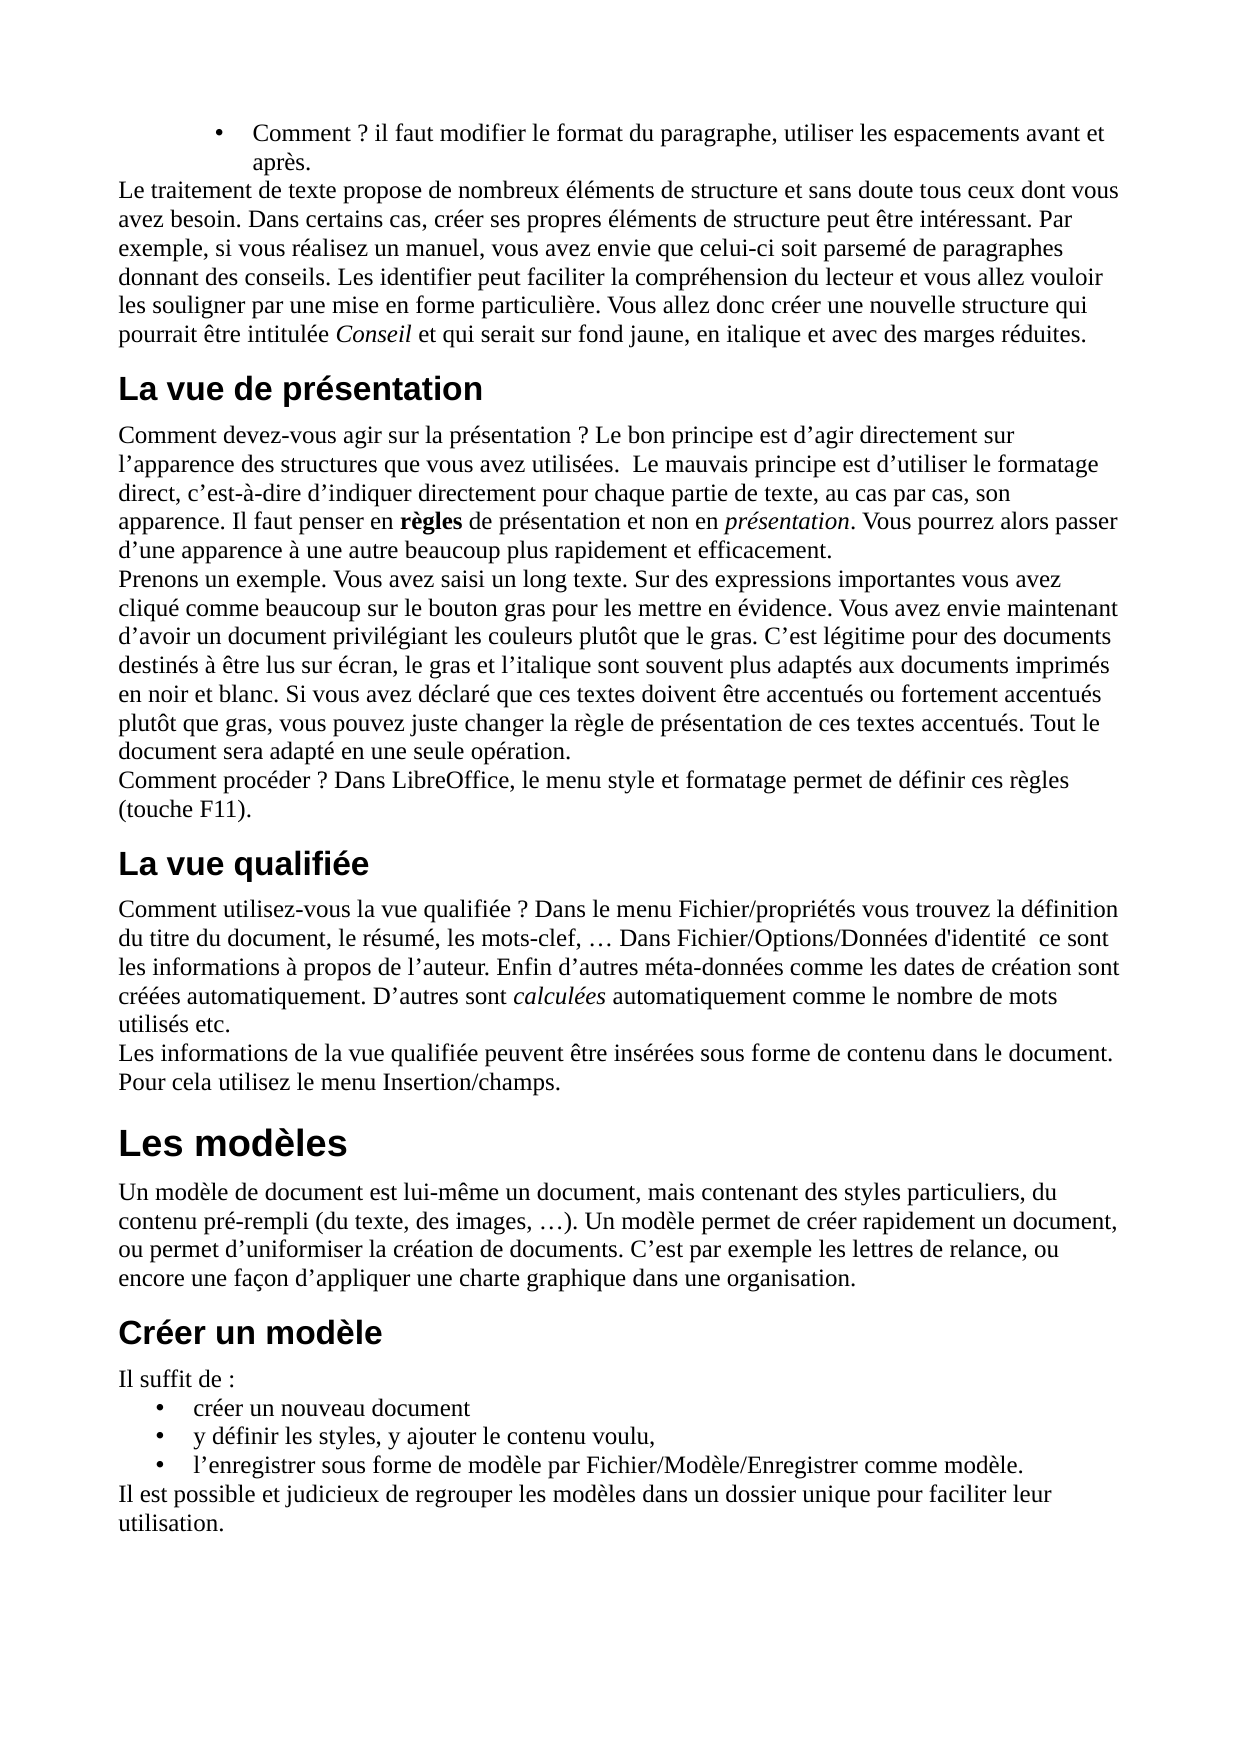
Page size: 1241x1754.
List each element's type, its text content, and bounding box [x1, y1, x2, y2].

text Il suffit de : [118, 1364, 1122, 1393]
text Prenons un exemple. Vous avez saisi un long texte. Sur des expressions importantes vous avez cliqué comme beaucoup sur le bouton gras pour les mettre en évidence. Vous avez envie maintenant d’avoir un document privilégiant les couleurs plutôt que le gras. C’est légitime pour des documents destinés à être lus sur écran, le gras et l’italique sont souvent plus adaptés aux documents imprimés en noir et blanc. Si vous avez déclaré que ces textes doivent être accentués ou fortement accentués plutôt que gras, vous pouvez juste changer la règle de présentation de ces textes accentués. Tout le document sera adapté en une seule opération. [118, 564, 1122, 765]
text Comment procéder ? Dans LibreOffice, le menu style et formatage permet de définir ces règles (touche F11). [118, 765, 1122, 823]
list l’enregistrer sous forme de modèle par Fichier/Modèle/Enregistrer comme modèle. [156, 1450, 1122, 1479]
list y définir les styles, y ajouter le contenu voulu, [156, 1421, 1122, 1450]
list créer un nouveau document [156, 1393, 1122, 1421]
subtitle Les modèles [118, 1121, 1122, 1164]
subtitle Créer un modèle [118, 1313, 1122, 1351]
subtitle La vue de présentation [118, 369, 1122, 408]
subtitle La vue qualifiée [118, 843, 1122, 882]
list Comment ? il faut modifier le format du paragraphe, utiliser les espacements avant et après. [215, 118, 1122, 176]
text Comment utilisez-vous la vue qualifiée ? Dans le menu Fichier/propriétés vous trouvez la définition du titre du document, le résumé, les mots-clef, … Dans Fichier/Options/Données d'identité ce sont les informations à propos de l’auteur. Enfin d’autres méta-données comme les dates de création sont créées automatiquement. D’autres sont calculées automatiquement comme le nombre de mots utilisés etc. [118, 894, 1122, 1038]
text Le traitement de texte propose de nombreux éléments de structure et sans doute tous ceux dont vous avez besoin. Dans certains cas, créer ses propres éléments de structure peut être intéressant. Par exemple, si vous réalisez un manuel, vous avez envie que celui-ci soit parsemé de paragraphes donnant des conseils. Les identifier peut faciliter la compréhension du lecteur et vous allez vouloir les souligner par une mise en forme particulière. Vous allez donc créer une nouvelle structure qui pourrait être intitulée Conseil et qui serait sur fond jaune, en italique et avec des marges réduites. [118, 176, 1122, 348]
text Un modèle de document est lui-même un document, mais contenant des styles particuliers, du contenu pré-rempli (du texte, des images, …). Un modèle permet de créer rapidement un document, ou permet d’uniformiser la création de documents. C’est par exemple les lettres de relance, ou encore une façon d’appliquer une charte graphique dans une organisation. [118, 1177, 1122, 1292]
text Il est possible et judicieux de regrouper les modèles dans un dossier unique pour faciliter leur utilisation. [118, 1479, 1122, 1536]
text Les informations de la vue qualifiée peuvent être insérées sous forme de contenu dans le document. Pour cela utilisez le menu Insertion/champs. [118, 1038, 1122, 1096]
text Comment devez-vous agir sur la présentation ? Le bon principe est d’agir directement sur l’apparence des structures que vous avez utilisées. Le mauvais principe est d’utiliser le formatage direct, c’est-à-dire d’indiquer directement pour chaque partie de texte, au cas par cas, son apparence. Il faut penser en règles de présentation et non en présentation. Vous pourrez alors passer d’une apparence à une autre beaucoup plus rapidement et efficacement. [118, 420, 1122, 564]
